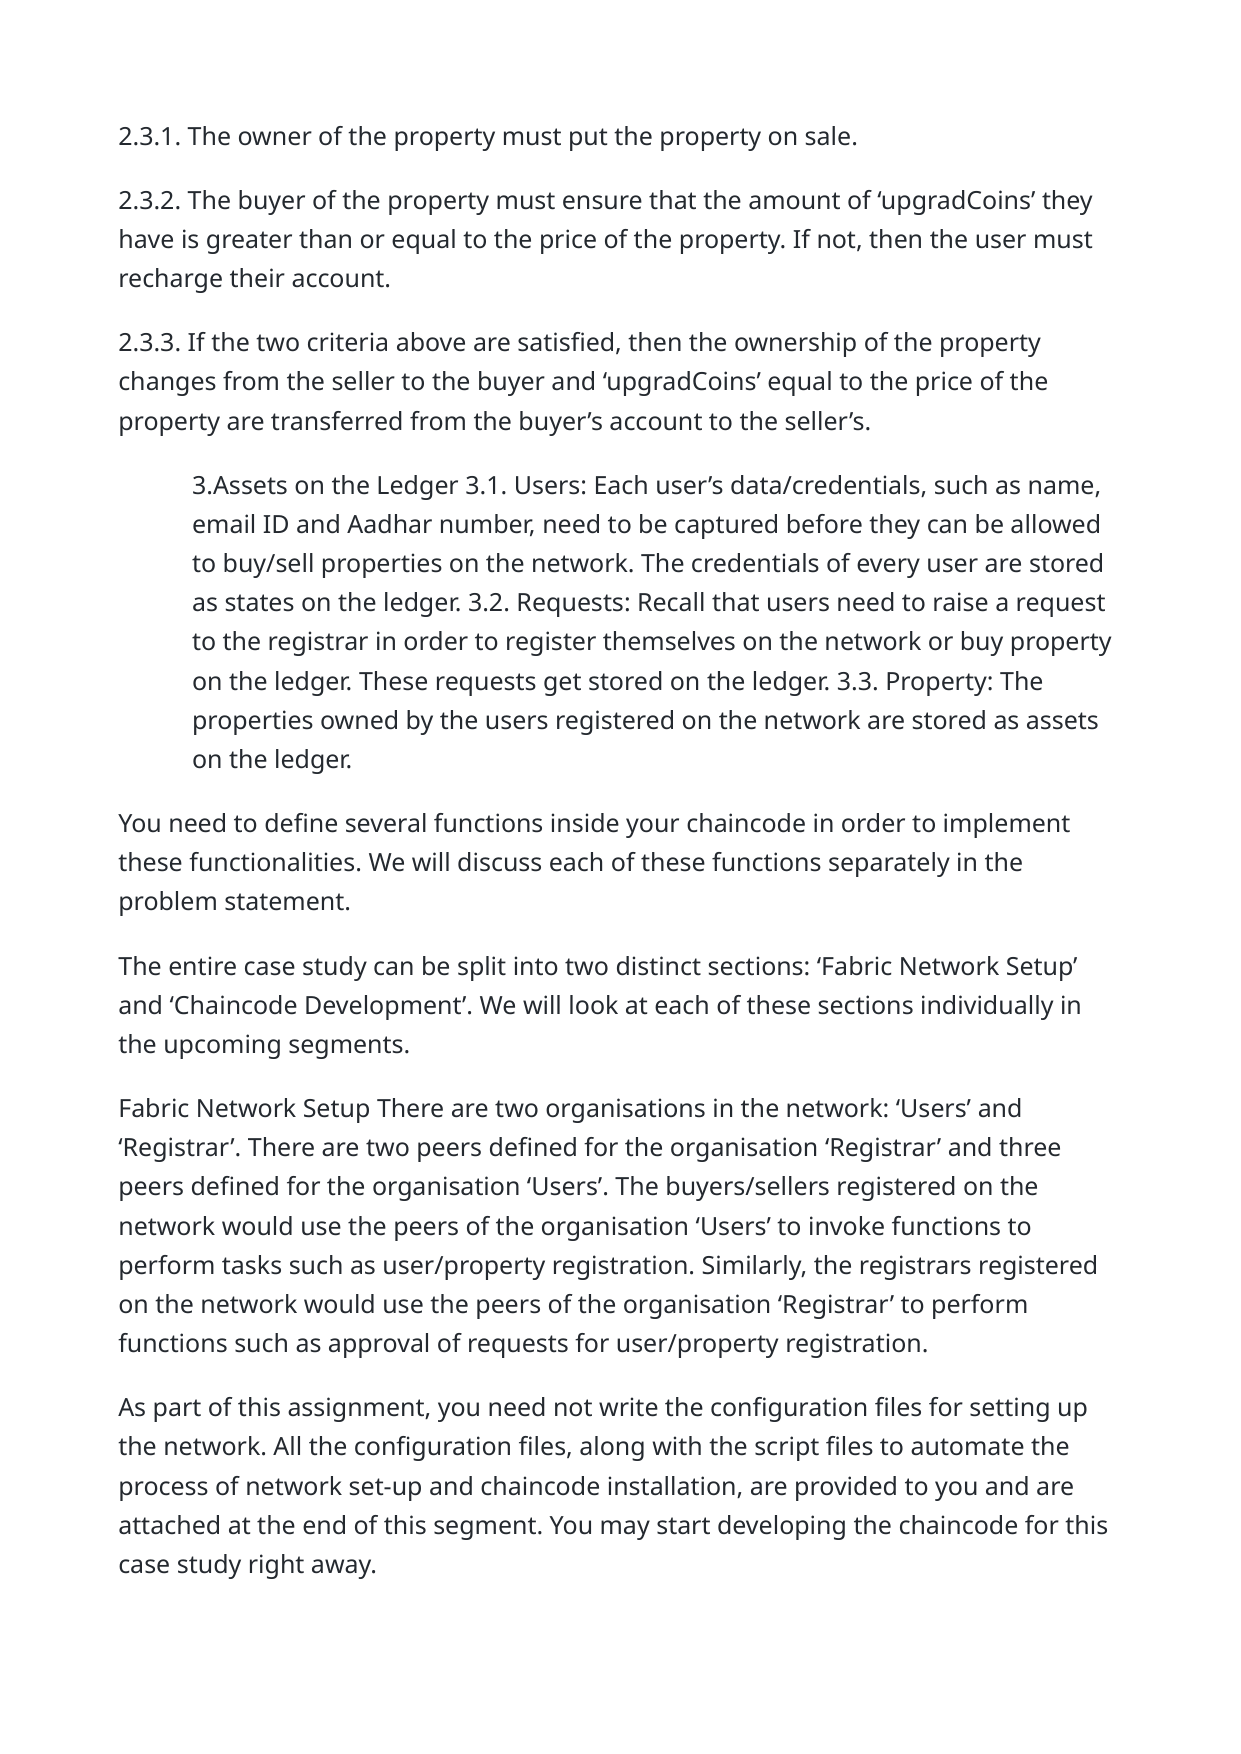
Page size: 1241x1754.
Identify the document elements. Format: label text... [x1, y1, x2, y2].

list Assets on the Ledger 3.1. Users: Each user’s data/credentials, such as name, email ID and Aadhar number, need to be captured before they can be allowed to buy/sell properties on the network. The credentials of every user are stored as states on the ledger. 3.2. Requests: Recall that users need to raise a request to the registrar in order to register themselves on the network or buy property on the ledger. These requests get stored on the ledger. 3.3. Property: The properties owned by the users registered on the network are stored as assets on the ledger. [118, 467, 1122, 776]
text 2.3.1. The owner of the property must put the property on sale. [118, 118, 1122, 152]
text As part of this assignment, you need not write the configuration files for setting up the network. All the configuration files, along with the script files to automate the process of network set-up and chaincode installation, are provided to you and are attached at the end of this segment. You may start developing the chaincode for this case study right away. [118, 1390, 1122, 1581]
text You need to define several functions inside your chaincode in order to implement these functionalities. We will discuss each of these functions separately in the problem statement. [118, 806, 1122, 918]
text Fabric Network Setup There are two organisations in the network: ‘Users’ and ‘Registrar’. There are two peers defined for the organisation ‘Registrar’ and three peers defined for the organisation ‘Users’. The buyers/sellers registered on the network would use the peers of the organisation ‘Users’ to invoke functions to perform tasks such as user/property registration. Similarly, the registrars registered on the network would use the peers of the organisation ‘Registrar’ to perform functions such as approval of requests for user/property registration. [118, 1091, 1122, 1360]
text 2.3.2. The buyer of the property must ensure that the amount of ‘upgradCoins’ they have is greater than or equal to the price of the property. If not, then the user must recharge their account. [118, 182, 1122, 295]
text 2.3.3. If the two criteria above are satisfied, then the ownership of the property changes from the seller to the buyer and ‘upgradCoins’ equal to the price of the property are transferred from the buyer’s account to the seller’s. [118, 325, 1122, 437]
text The entire case study can be split into two distinct sections: ‘Fabric Network Setup’ and ‘Chaincode Development’. We will look at each of these sections individually in the upcoming segments. [118, 948, 1122, 1061]
